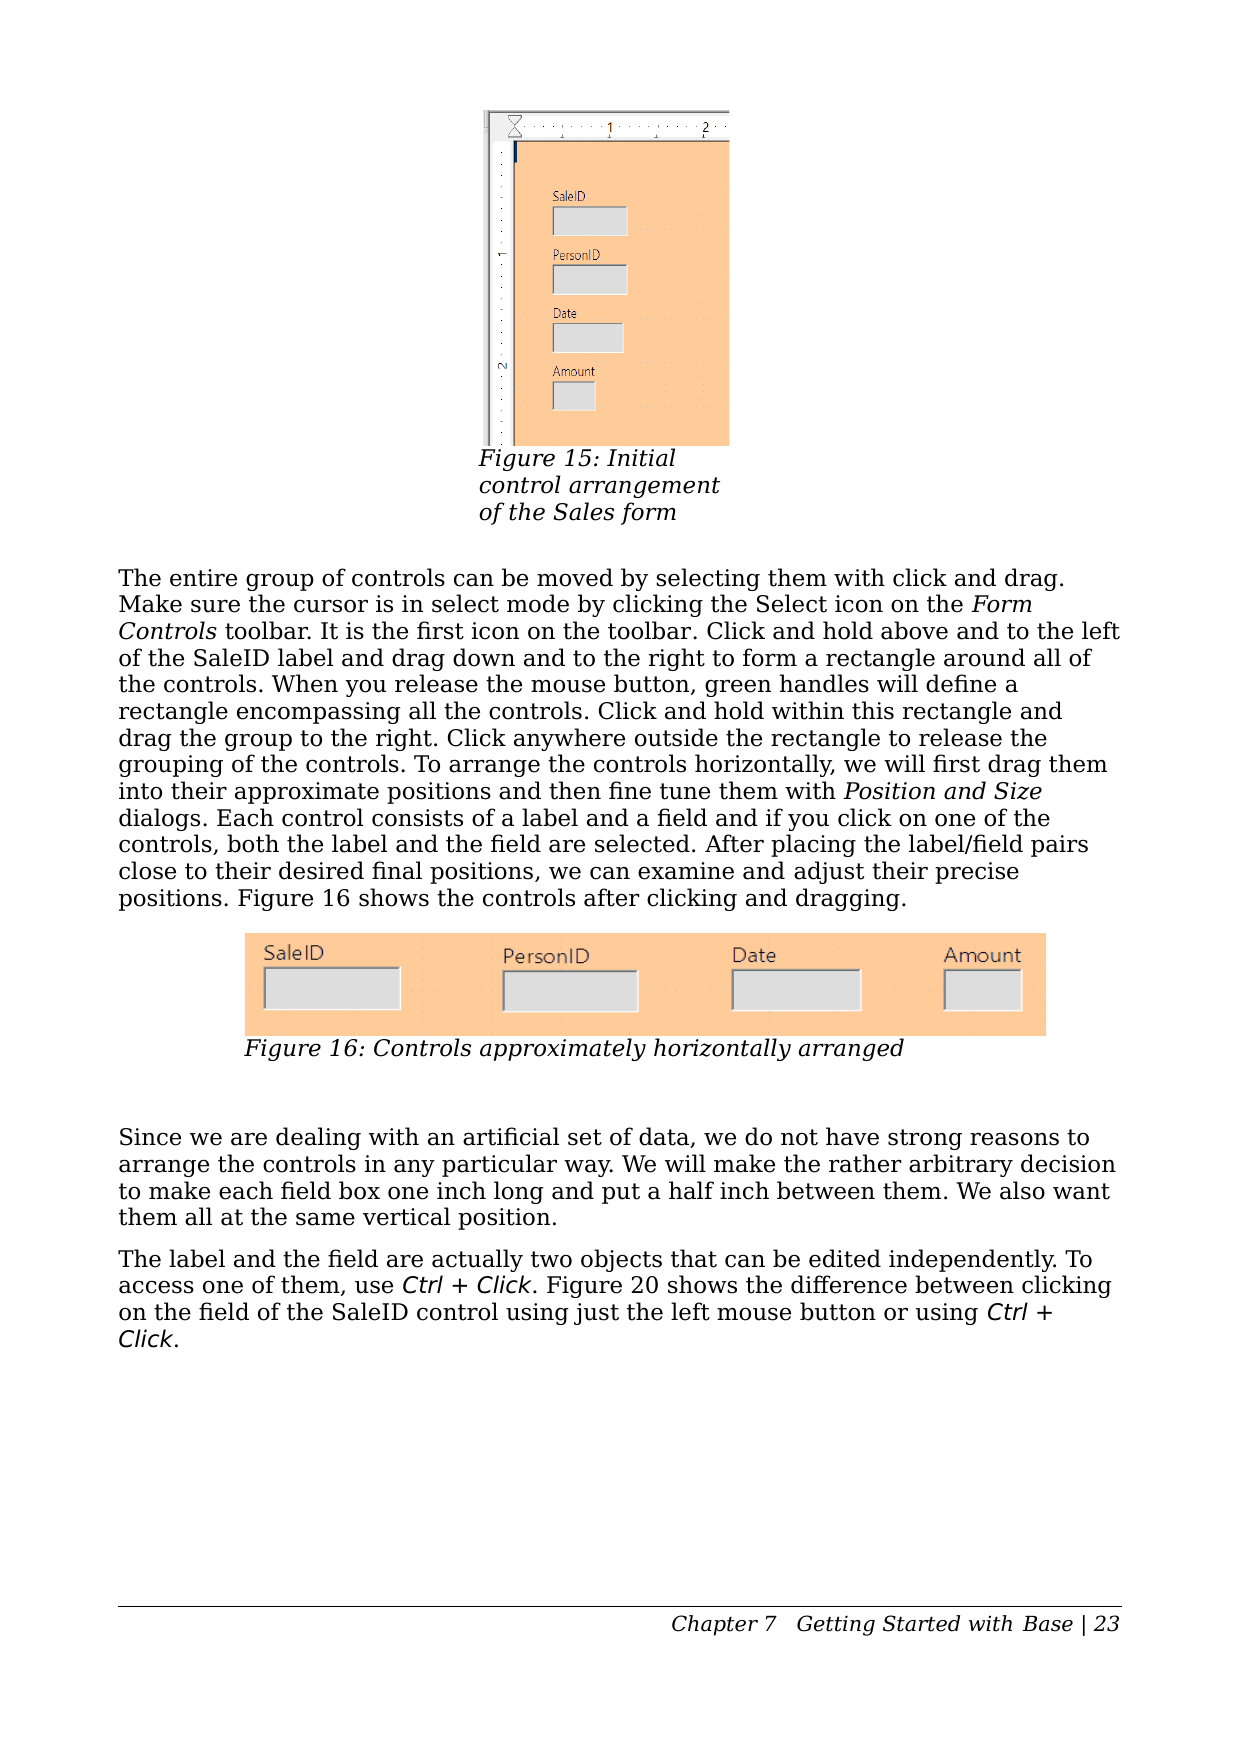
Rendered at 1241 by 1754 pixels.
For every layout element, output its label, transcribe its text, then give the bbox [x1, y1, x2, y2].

text The entire group of controls can be moved by selecting them with click and drag. Make sure the cursor is in select mode by clicking the Select icon on the Form Controls toolbar. It is the first icon on the toolbar. Click and hold above and to the left of the SaleID label and drag down and to the right to form a rectangle around all of the controls. When you release the mouse button, green handles will define a rectangle encompassing all the controls. Click and hold within this rectangle and drag the group to the right. Click anywhere outside the rectangle to release the grouping of the controls. To arrange the controls horizontally, we will first drag them into their approximate positions and then fine tune them with Position and Size dialogs. Each control consists of a label and a field and if you click on one of the controls, both the label and the field are selected. After placing the label/field pairs close to their desired final positions, we can examine and adjust their precise positions. Figure 16 shows the controls after clicking and dragging. [118, 565, 1122, 911]
text Since we are dealing with an artificial set of data, we do not have strong reasons to arrange the controls in any particular way. We will make the rather arbitrary decision to make each field box one inch long and put a half inch between them. We also want them all at the same vertical position. [118, 1124, 1122, 1231]
text The label and the field are actually two objects that can be edited independently. To access one of them, use Ctrl + Click. Figure 20 shows the difference between clicking on the field of the SaleID control using just the left mouse button or using Ctrl + Click. [118, 1246, 1122, 1353]
picture [244, 933, 1047, 1036]
text Figure 16: Controls approximately horizontally arranged [244, 1036, 1047, 1062]
picture [483, 110, 730, 446]
text Figure 15: Initial control arrangement of the Sales form [479, 111, 752, 526]
